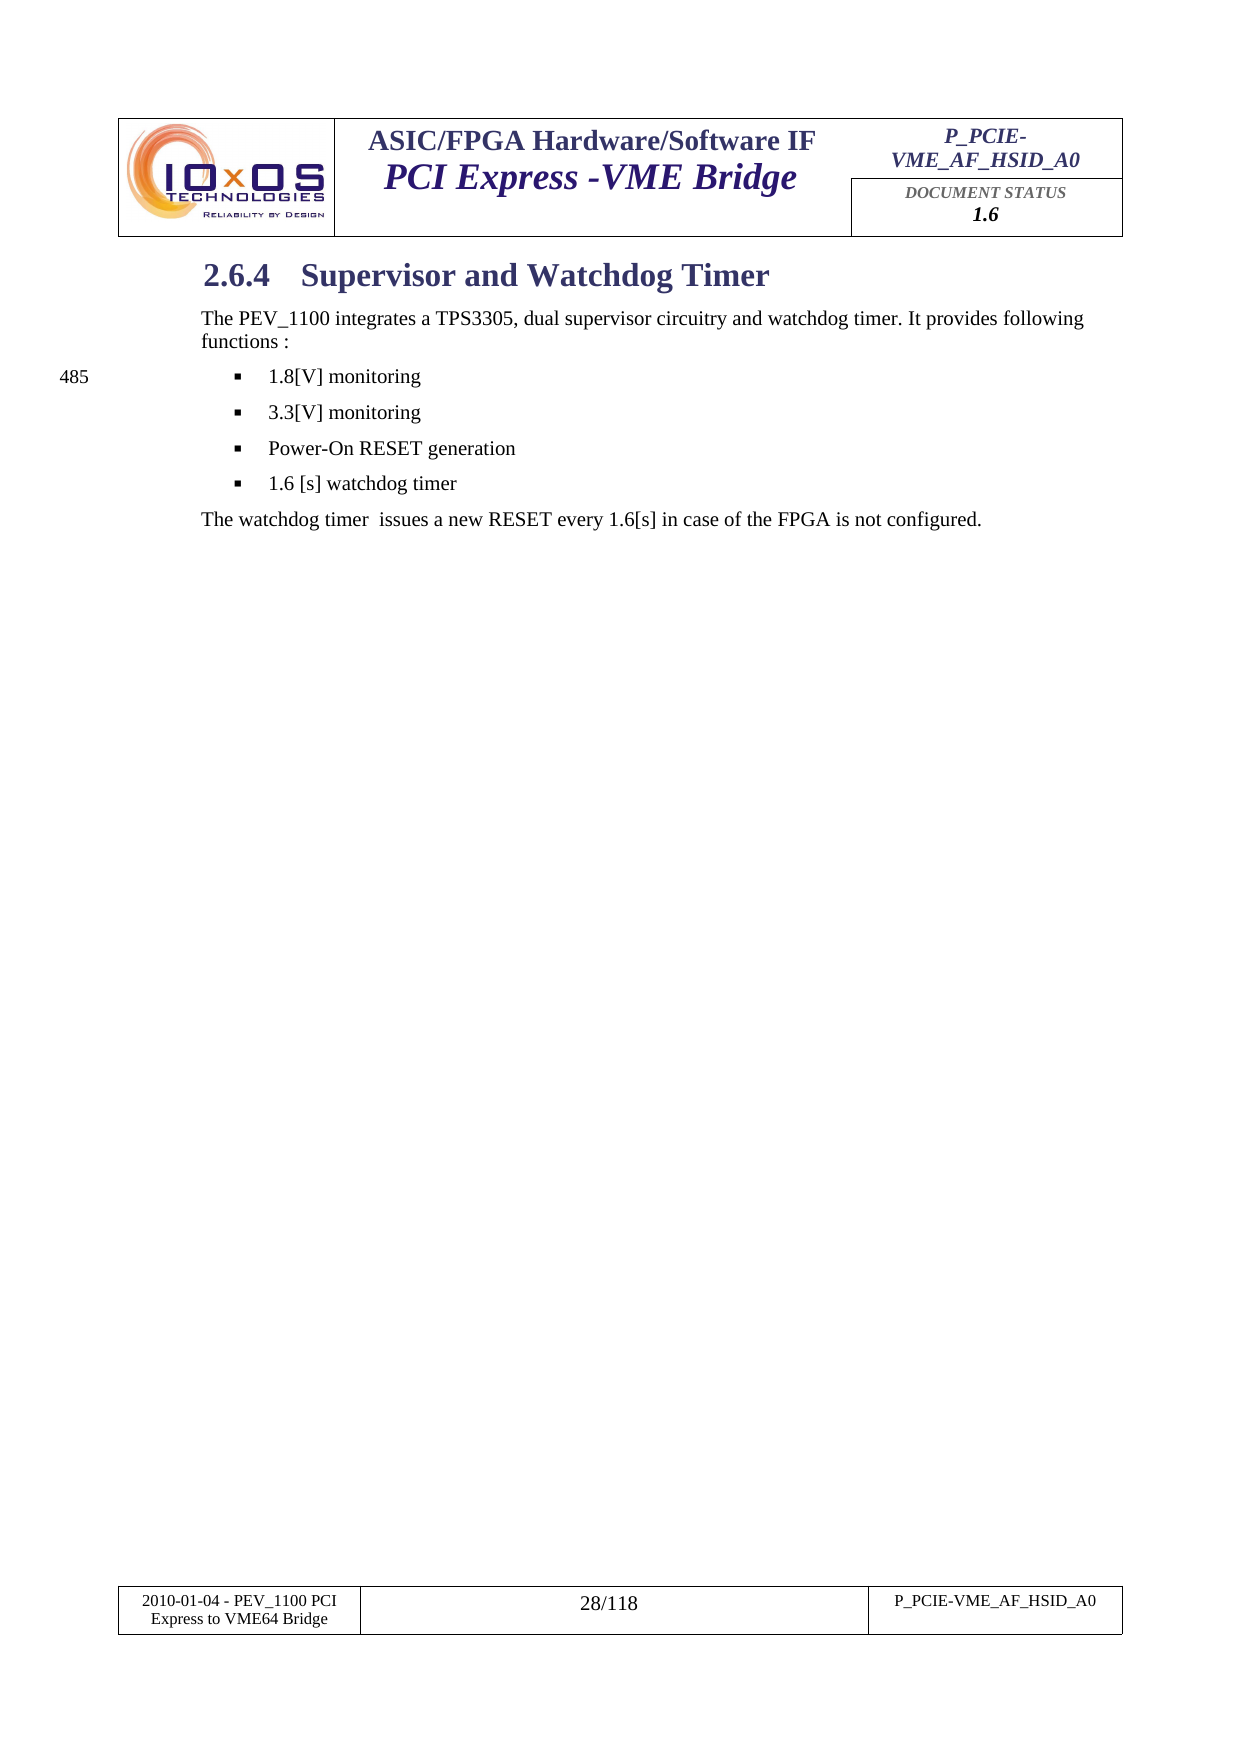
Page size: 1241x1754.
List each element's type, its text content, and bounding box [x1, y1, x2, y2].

list 3.3[V] monitoring [231, 401, 1122, 424]
text The watchdog timer issues a new RESET every 1.6[s] in case of the FPGA is not configured. [201, 508, 1122, 531]
subtitle Supervisor and Watchdog Timer [195, 257, 1122, 294]
picture [125, 123, 326, 222]
list Power-On RESET generation [231, 436, 1122, 459]
list 1.6 [s] watchdog timer [231, 472, 1122, 495]
list 1.8[V] monitoring [231, 365, 1122, 388]
text The PEV_1100 integrates a TPS3305, dual supervisor circuitry and watchdog timer. It provides following functions : [201, 306, 1122, 353]
